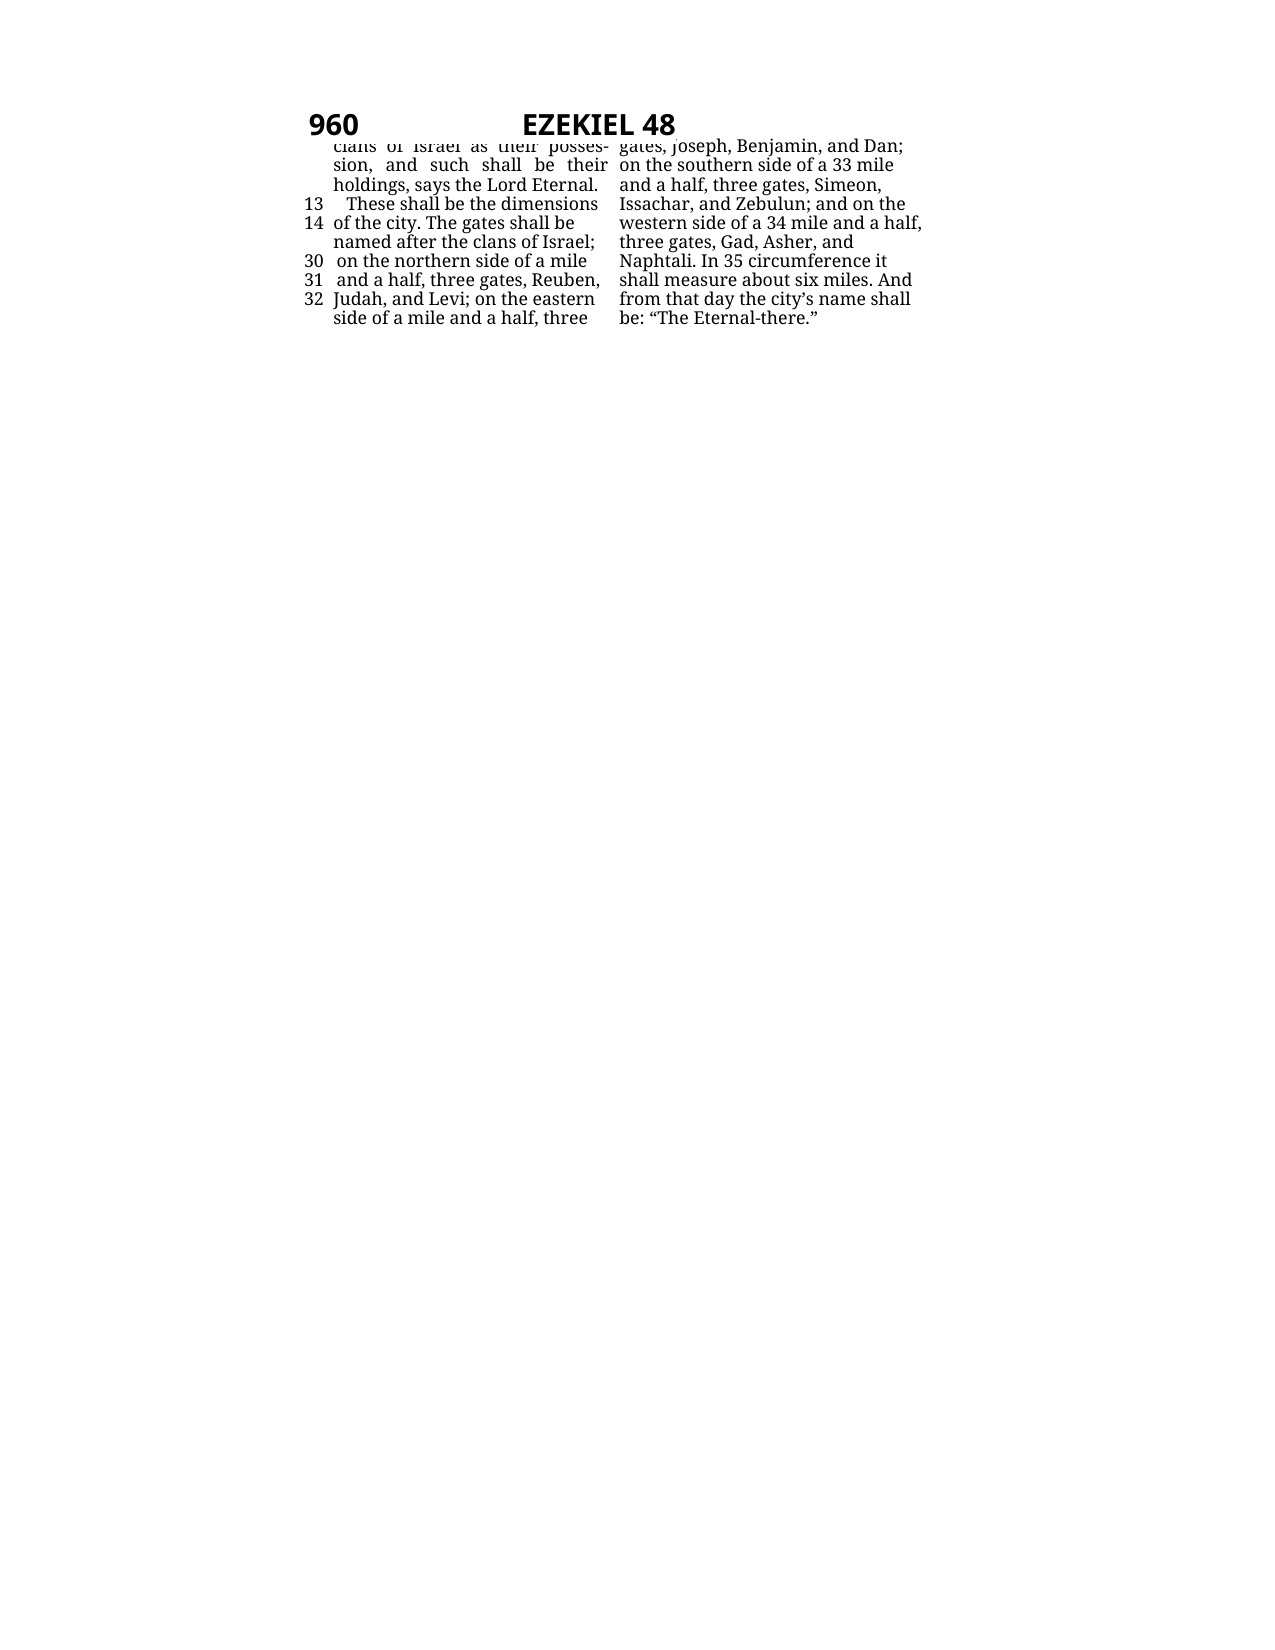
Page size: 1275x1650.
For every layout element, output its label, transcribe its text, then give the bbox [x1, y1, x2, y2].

list of the city. The gates shall be named after the clans of Israel; [304, 214, 608, 252]
text clans of Israel as their posses­sion, and such shall be their holdings, says the Lord Eter­nal. [333, 144, 608, 195]
list on the northern side of a mile [304, 252, 608, 271]
list Judah, and Levi; on the eastern side of a mile and a half, three [304, 290, 608, 328]
list These shall be the dimensions [304, 195, 608, 214]
list and a half, three gates, Reuben, [304, 271, 608, 290]
text gates, Joseph, Benjamin, and Dan; on the southern side of a 33 mile and a half, three gates, Simeon, Issachar, and Zebulun; and on the western side of a 34 mile and a half, three gates, Gad, Asher, and Naphtali. In 35 circumference it shall measure about six miles. And from that day the city’s name shall be: “The Eternal-there.” [619, 138, 924, 328]
